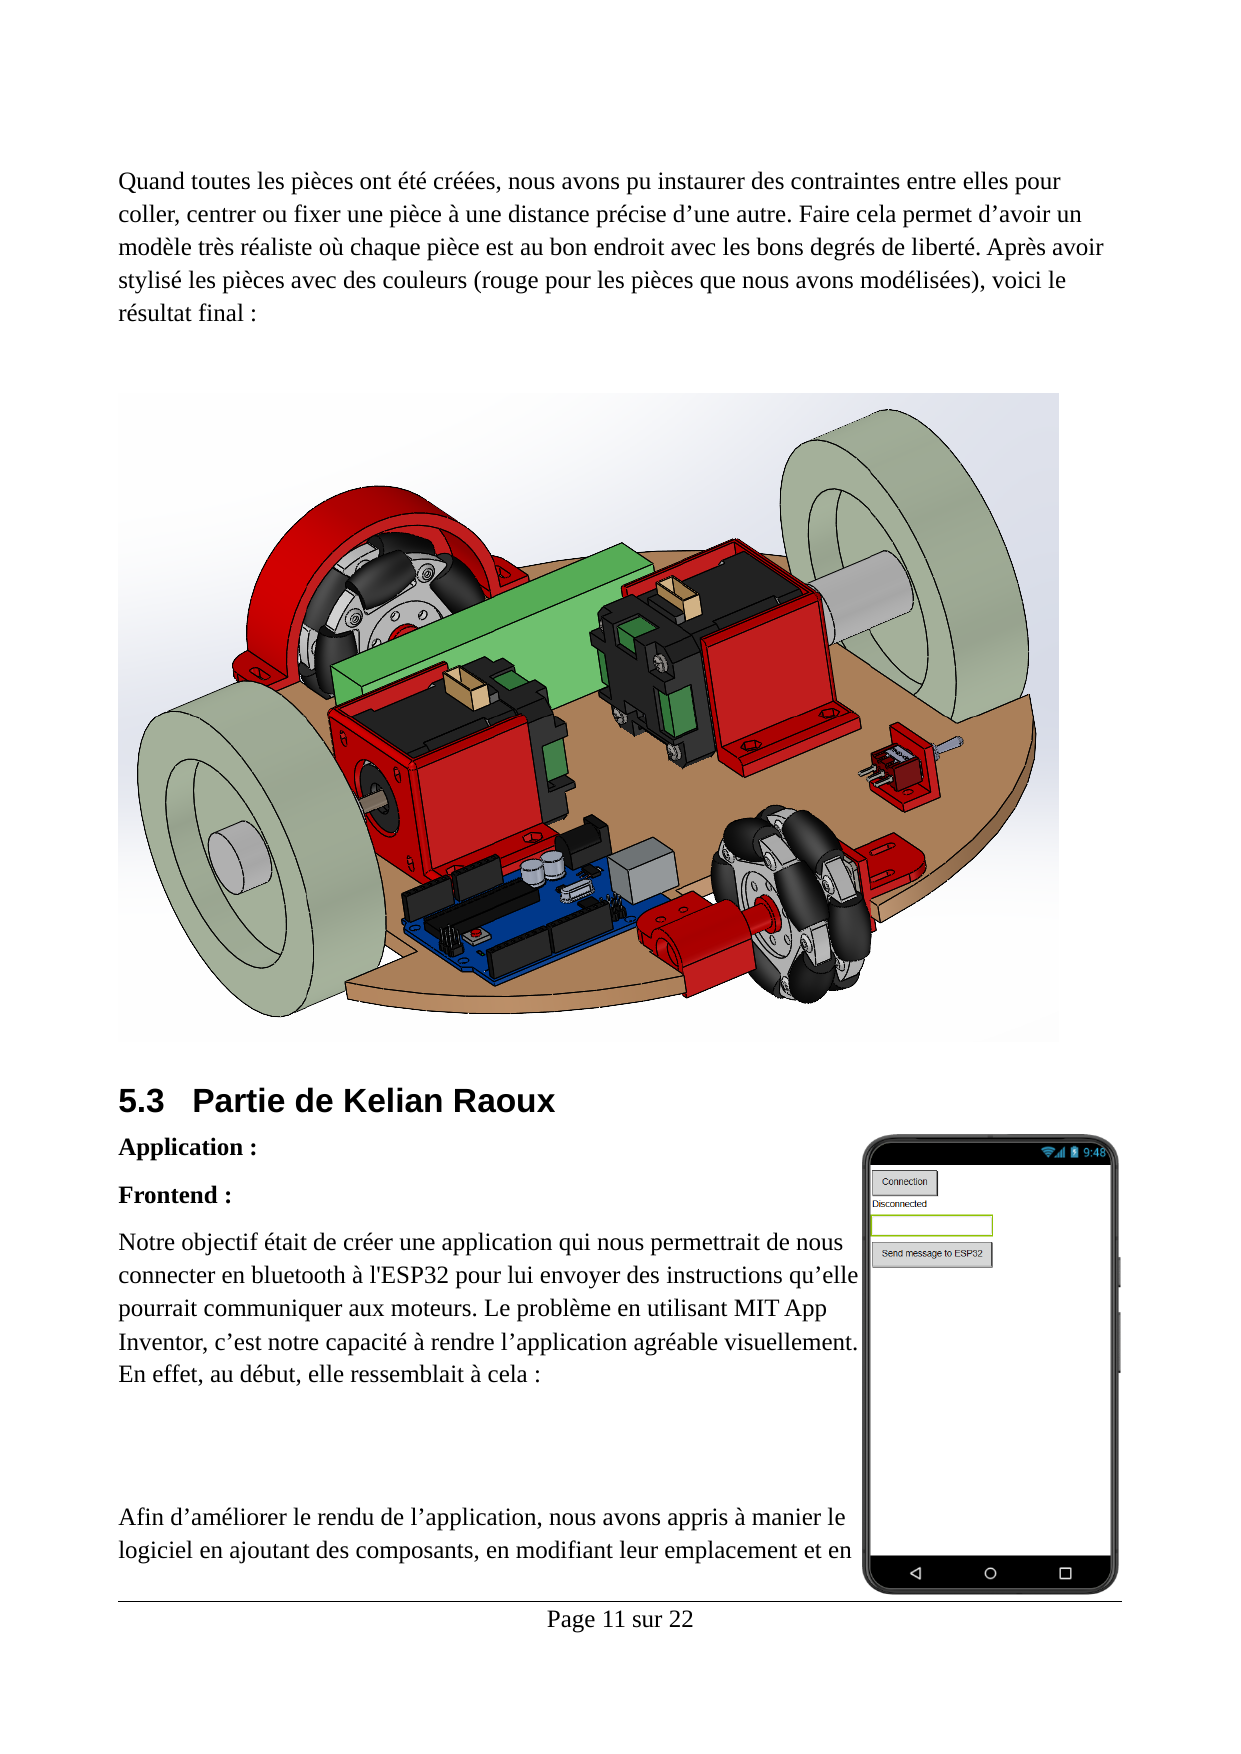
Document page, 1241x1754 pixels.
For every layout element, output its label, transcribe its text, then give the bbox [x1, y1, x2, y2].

text Afin d’améliorer le rendu de l’application, nous avons appris à manier le logiciel en ajoutant des composants, en modifiant leur emplacement et en [118, 1502, 861, 1564]
picture [118, 393, 1059, 1042]
picture [861, 1132, 1123, 1595]
text Notre objectif était de créer une application qui nous permettrait de nous connecter en bluetooth à l'ESP32 pour lui envoyer des instructions qu’elle pourrait communiquer aux moteurs. Le problème en utilisant MIT App Inventor, c’est notre capacité à rendre l’application agréable visuellement. En effet, au début, elle ressemblait à cela : [118, 1227, 861, 1388]
text Application : [118, 1132, 861, 1161]
text Quand toutes les pièces ont été créées, nous avons pu instaurer des contraintes entre elles pour coller, centrer ou fixer une pièce à une distance précise d’une autre. Faire cela permet d’avoir un modèle très réaliste où chaque pièce est au bon endroit avec les bons degrés de liberté. Après avoir stylisé les pièces avec des couleurs (rouge pour les pièces que nous avons modélisées), voici le résultat final : [118, 166, 1122, 327]
subtitle Partie de Kelian Raoux [118, 1081, 1122, 1120]
text Frontend : [118, 1180, 861, 1209]
